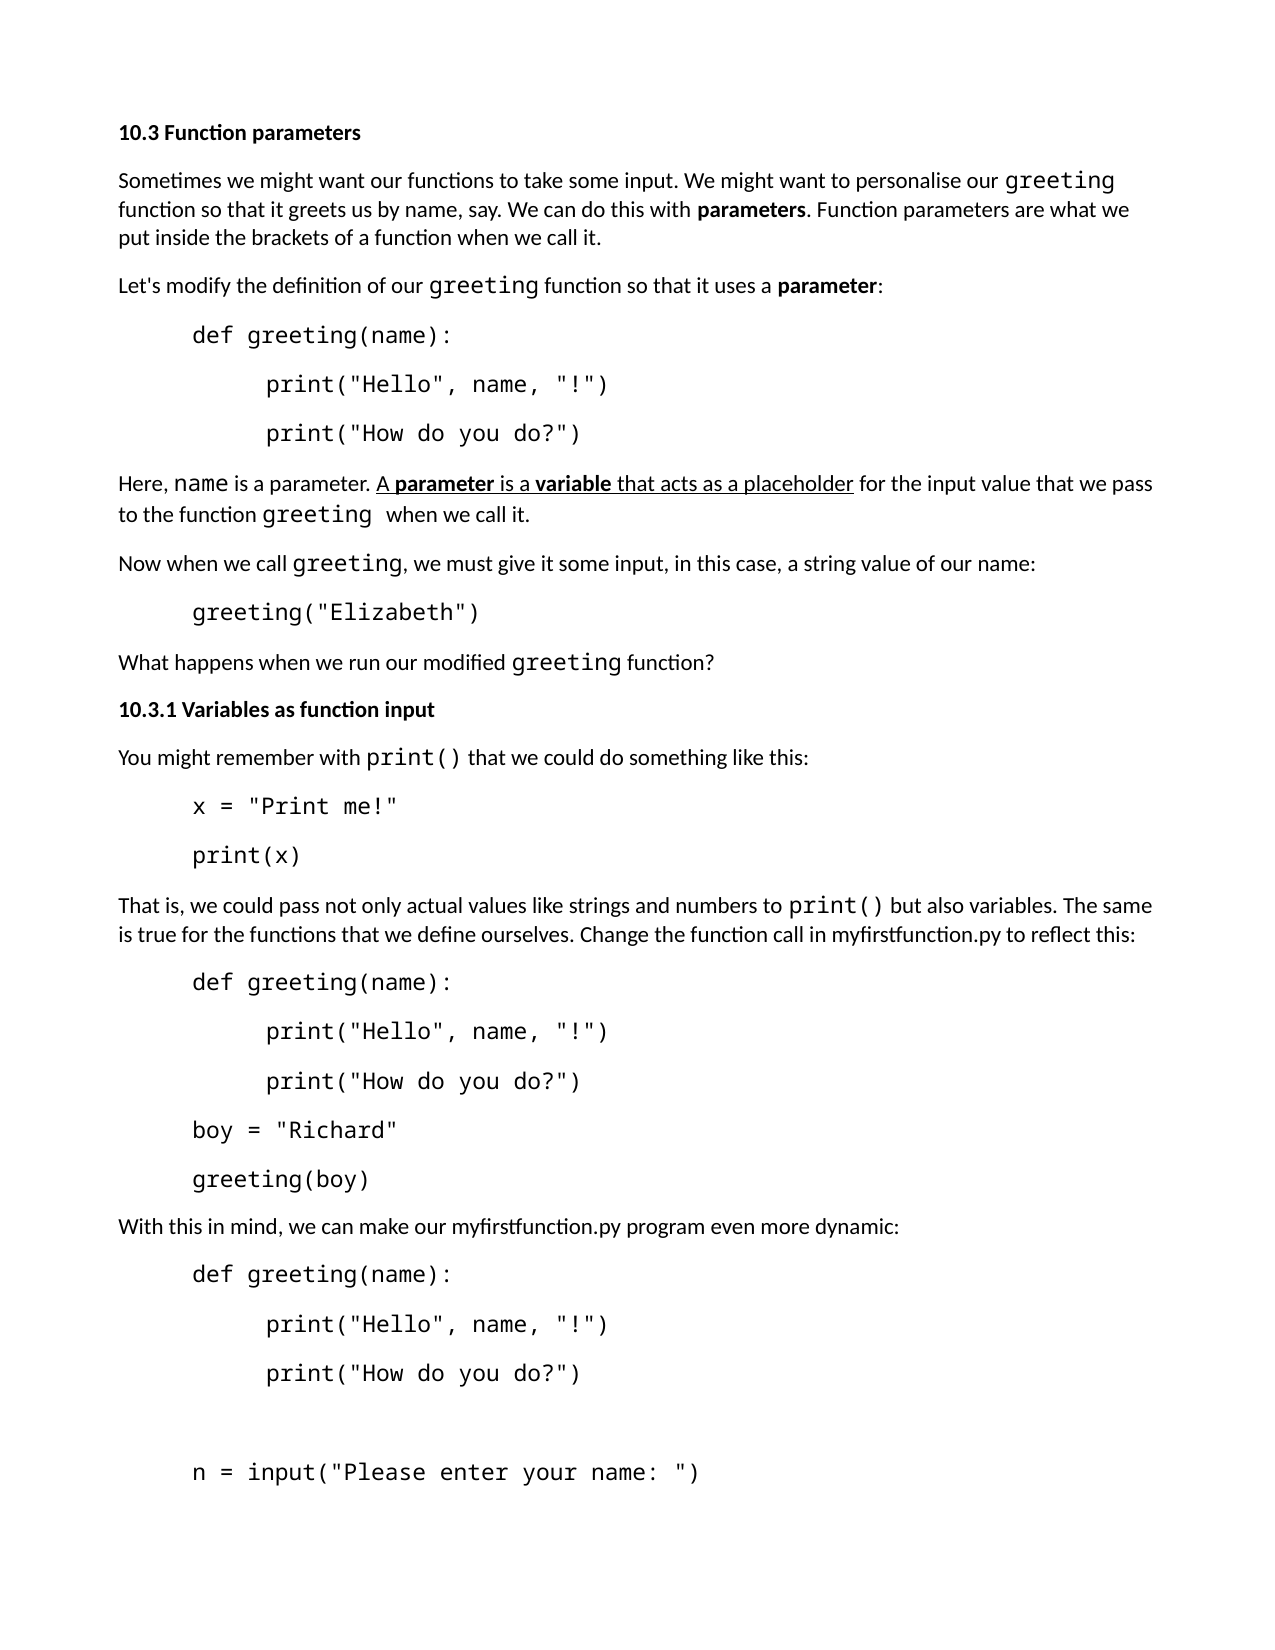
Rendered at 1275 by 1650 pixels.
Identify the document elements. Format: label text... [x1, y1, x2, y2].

text print("How do you do?") [118, 417, 1157, 448]
text x = "Print me!" [118, 790, 1157, 821]
text n = input("Please enter your name: ") [118, 1456, 1157, 1487]
text 10.3 Function parameters [118, 118, 1157, 146]
text print("How do you do?") [118, 1064, 1157, 1096]
text 10.3.1 Variables as function input [118, 695, 1157, 723]
text Let's modify the definition of our greeting function so that it uses a parameter: [118, 269, 1157, 301]
text print("Hello", name, "!") [118, 1015, 1157, 1047]
text With this in mind, we can make our myfirstfunction.py program even more dynamic: [118, 1212, 1157, 1240]
text def greeting(name): [118, 966, 1157, 997]
text You might remember with print() that we could do something like this: [118, 741, 1157, 772]
text print("Hello", name, "!") [118, 368, 1157, 399]
text print(x) [118, 839, 1157, 871]
text print("Hello", name, "!") [118, 1308, 1157, 1339]
text Here, name is a parameter. A parameter is a variable that acts as a placeholder for the input value that we pass to the function greeting when we call it. [118, 467, 1157, 529]
text def greeting(name): [118, 319, 1157, 350]
text boy = "Richard" [118, 1114, 1157, 1145]
text greeting("Elizabeth") [118, 596, 1157, 628]
text greeting(boy) [118, 1163, 1157, 1194]
text What happens when we run our modified greeting function? [118, 646, 1157, 677]
text Now when we call greeting, we must give it some input, in this case, a string value of our name: [118, 547, 1157, 578]
text def greeting(name): [118, 1258, 1157, 1290]
text print("How do you do?") [118, 1357, 1157, 1388]
text That is, we could pass not only actual values like strings and numbers to print() but also variables. The same is true for the functions that we define ourselves. Change the function call in myfirstfunction.py to reflect this: [118, 889, 1157, 948]
text Sometimes we might want our functions to take some input. We might want to personalise our greeting function so that it greets us by name, say. We can do this with parameters. Function parameters are what we put inside the brackets of a function when we call it. [118, 164, 1157, 251]
